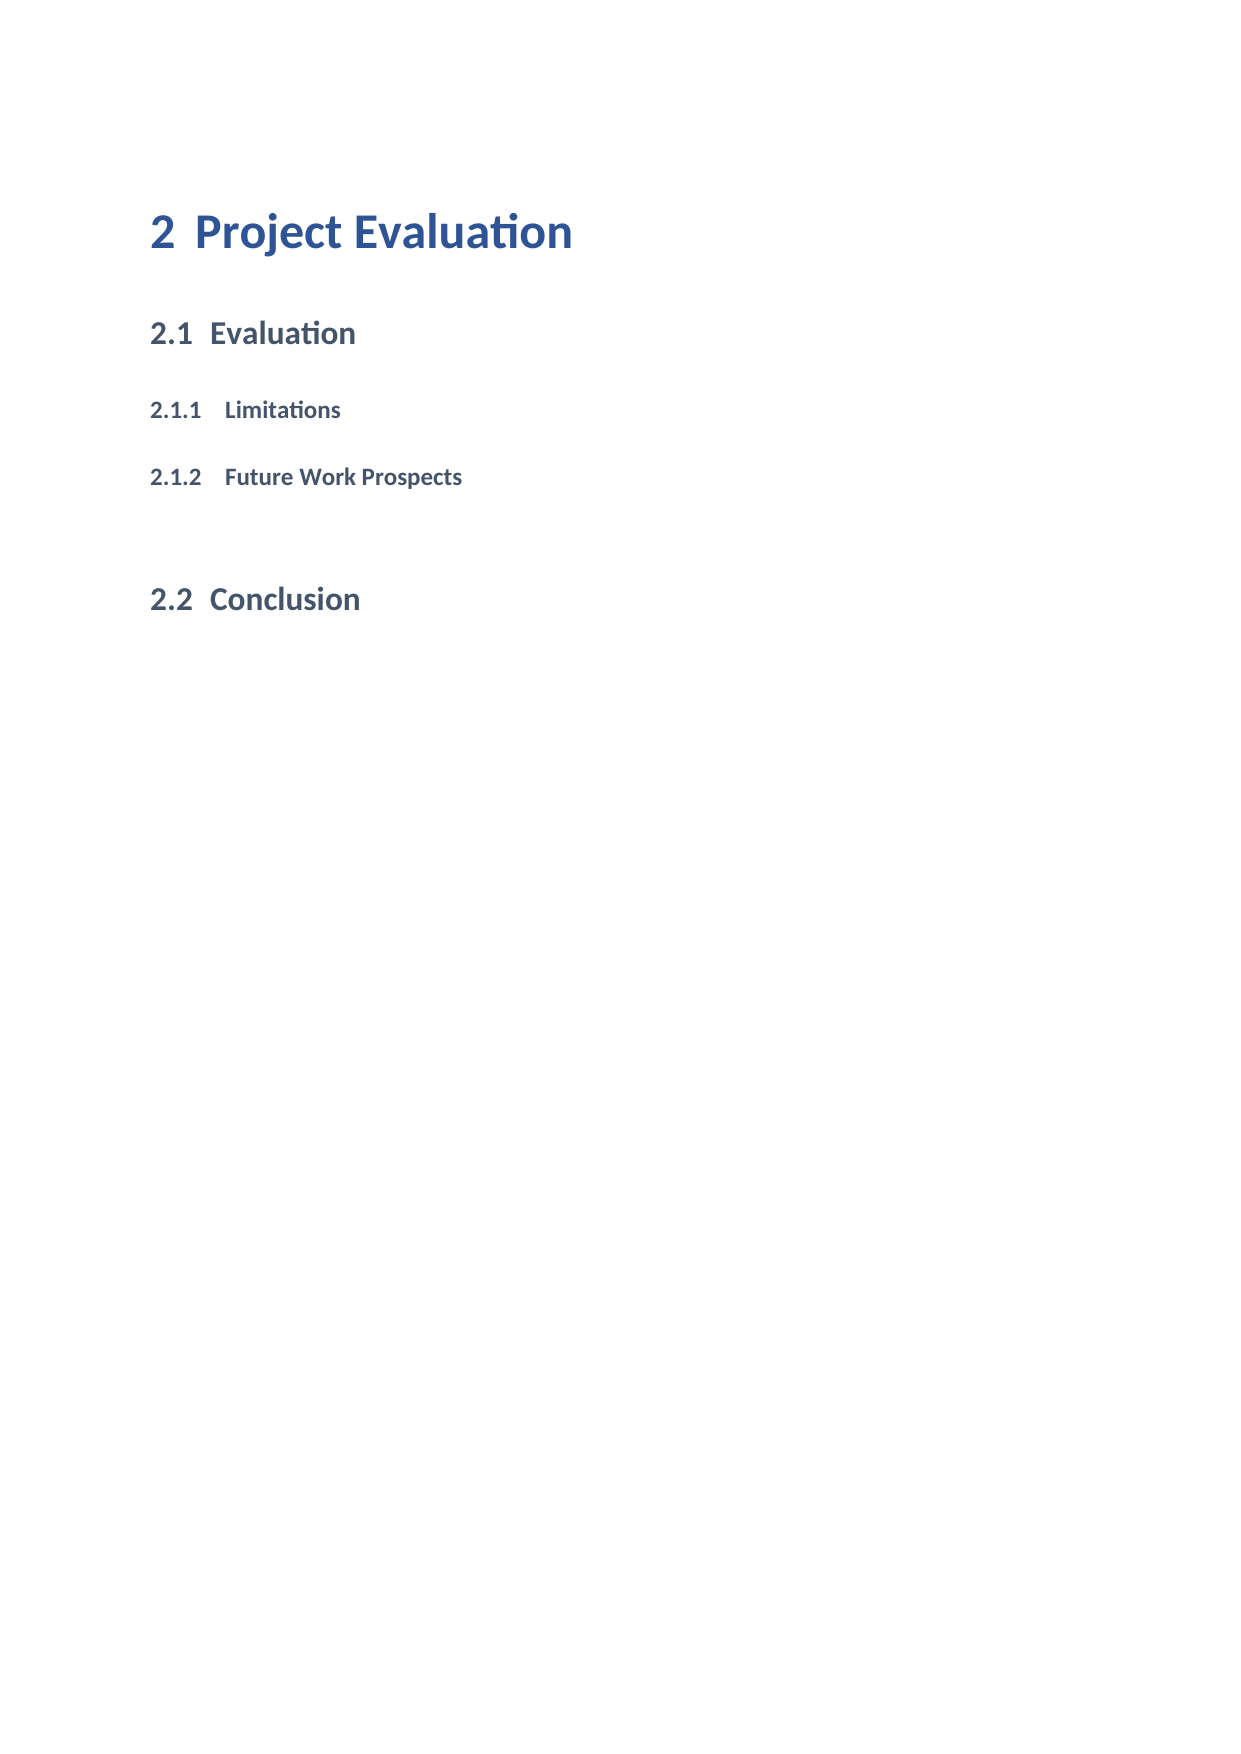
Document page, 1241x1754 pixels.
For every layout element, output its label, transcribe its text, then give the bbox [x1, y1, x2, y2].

subtitle Future Work Prospects [150, 461, 1090, 491]
subtitle Limitations [150, 394, 1090, 425]
subtitle Evaluation [150, 312, 1090, 353]
subtitle Project Evaluation [150, 200, 1090, 261]
subtitle Conclusion [150, 578, 1090, 619]
